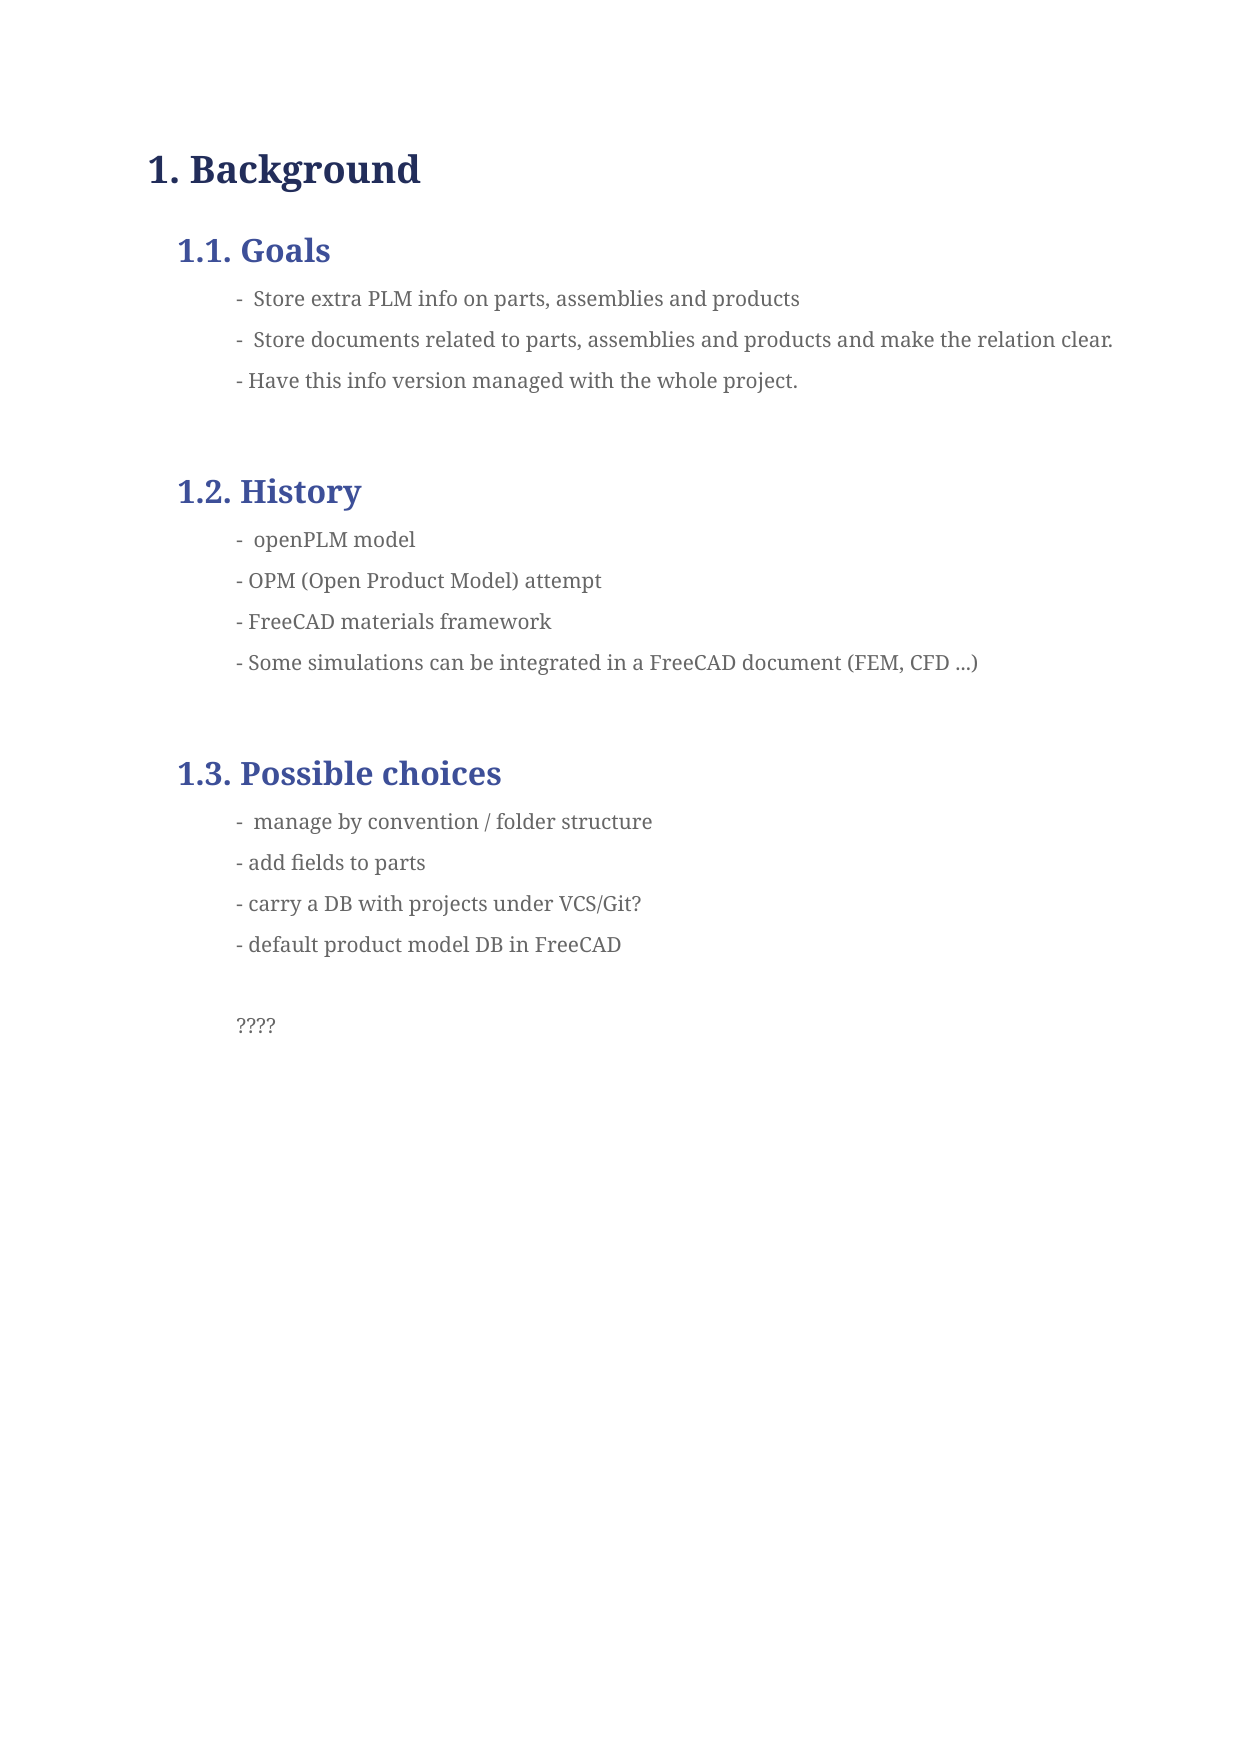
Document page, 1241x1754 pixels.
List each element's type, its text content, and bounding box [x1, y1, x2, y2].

text - Store documents related to parts, assemblies and products and make the relation clear. [236, 325, 1122, 354]
subtitle 1.1. Goals [177, 228, 1122, 272]
text - manage by convention / folder structure [236, 807, 1122, 835]
text - OPM (Open Product Model) attempt [236, 566, 1122, 594]
subtitle 1. Background [148, 143, 1122, 195]
text - Store extra PLM info on parts, assemblies and products [236, 284, 1122, 313]
text - Some simulations can be integrated in a FreeCAD document (FEM, CFD ...) [236, 648, 1122, 676]
text - Have this info version managed with the whole project. [236, 366, 1122, 395]
text - add fields to parts [236, 848, 1122, 876]
text - default product model DB in FreeCAD [236, 930, 1122, 958]
subtitle 1.3. Possible choices [177, 751, 1122, 794]
text - carry a DB with projects under VCS/Git? [236, 889, 1122, 917]
text ???? [236, 1012, 1122, 1040]
subtitle 1.2. History [177, 469, 1122, 513]
text - FreeCAD materials framework [236, 607, 1122, 636]
text - openPLM model [236, 525, 1122, 554]
